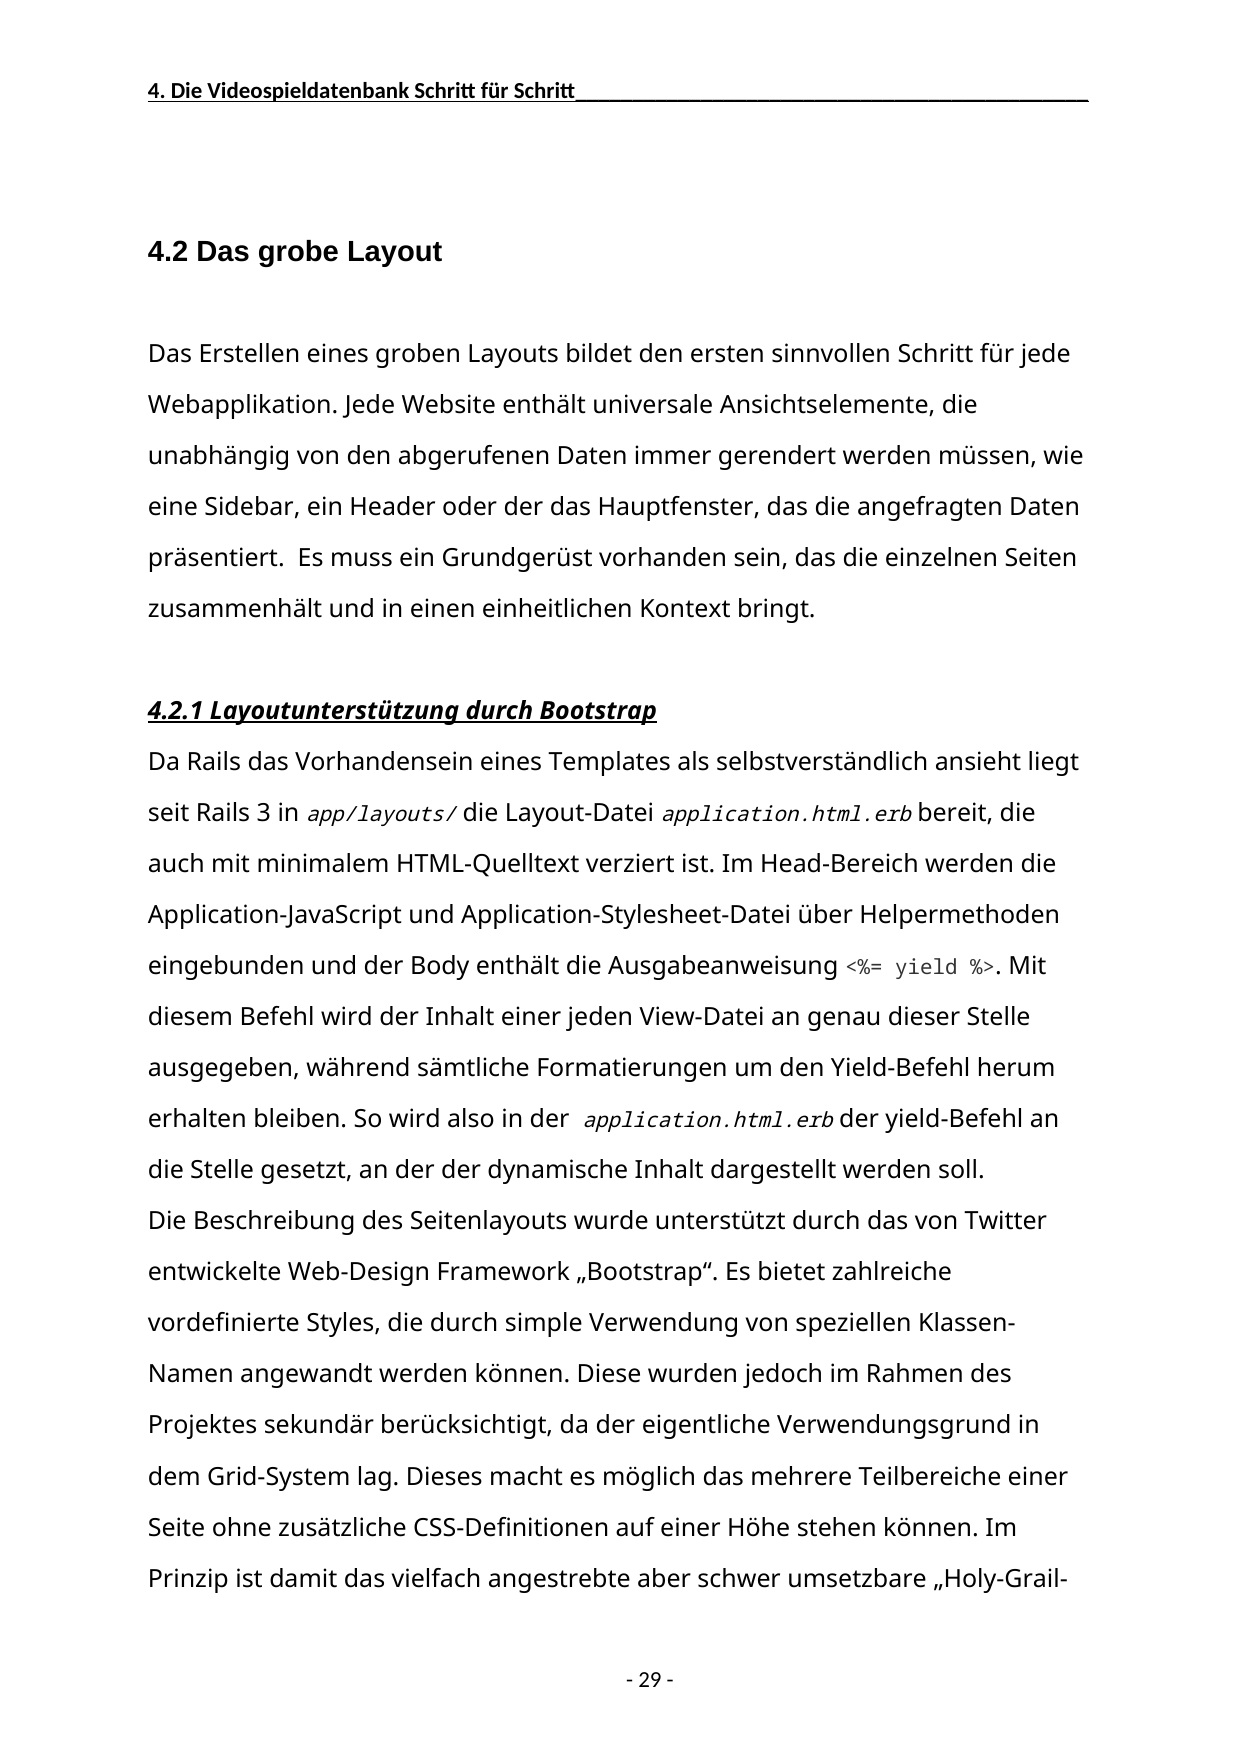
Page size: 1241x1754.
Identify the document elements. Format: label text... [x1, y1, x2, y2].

text Da Rails das Vorhandensein eines Templates als selbstverständlich ansieht liegt seit Rails 3 in app/layouts/ die Layout-Datei application.html.erb bereit, die auch mit minimalem HTML-Quelltext verziert ist. Im Head-Bereich werden die Application-JavaScript und Application-Stylesheet-Datei über Helpermethoden eingebunden und der Body enthält die Ausgabeanweisung <%= yield %>. Mit diesem Befehl wird der Inhalt einer jeden View-Datei an genau dieser Stelle ausgegeben, während sämtliche Formatierungen um den Yield-Befehl herum erhalten bleiben. So wird also in der application.html.erb der yield-Befehl an die Stelle gesetzt, an der der dynamische Inhalt dargestellt werden soll. [148, 743, 1093, 1186]
text Die Beschreibung des Seitenlayouts wurde unterstützt durch das von Twitter entwickelte Web-Design Framework „Bootstrap“. Es bietet zahlreiche vordefinierte Styles, die durch simple Verwendung von speziellen Klassen-Namen angewandt werden können. Diese wurden jedoch im Rahmen des Projektes sekundär berücksichtigt, da der eigentliche Verwendungsgrund in dem Grid-System lag. Dieses macht es möglich das mehrere Teilbereiche einer Seite ohne zusätzliche CSS-Definitionen auf einer Höhe stehen können. Im Prinzip ist damit das vielfach angestrebte aber schwer umsetzbare „Holy-Grail- [148, 1203, 1093, 1594]
text Das Erstellen eines groben Layouts bildet den ersten sinnvollen Schritt für jede Webapplikation. Jede Website enthält universale Ansichtselemente, die unabhängig von den abgerufenen Daten immer gerendert werden müssen, wie eine Sidebar, ein Header oder der das Hauptfenster, das die angefragten Daten präsentiert. Es muss ein Grundgerüst vorhanden sein, das die einzelnen Seiten zusammenhält und in einen einheitlichen Kontext bringt. [148, 335, 1093, 624]
subtitle 4.2.1 Layoutunterstützung durch Bootstrap [148, 692, 1093, 727]
subtitle 4.2 Das grobe Layout [148, 234, 1093, 267]
